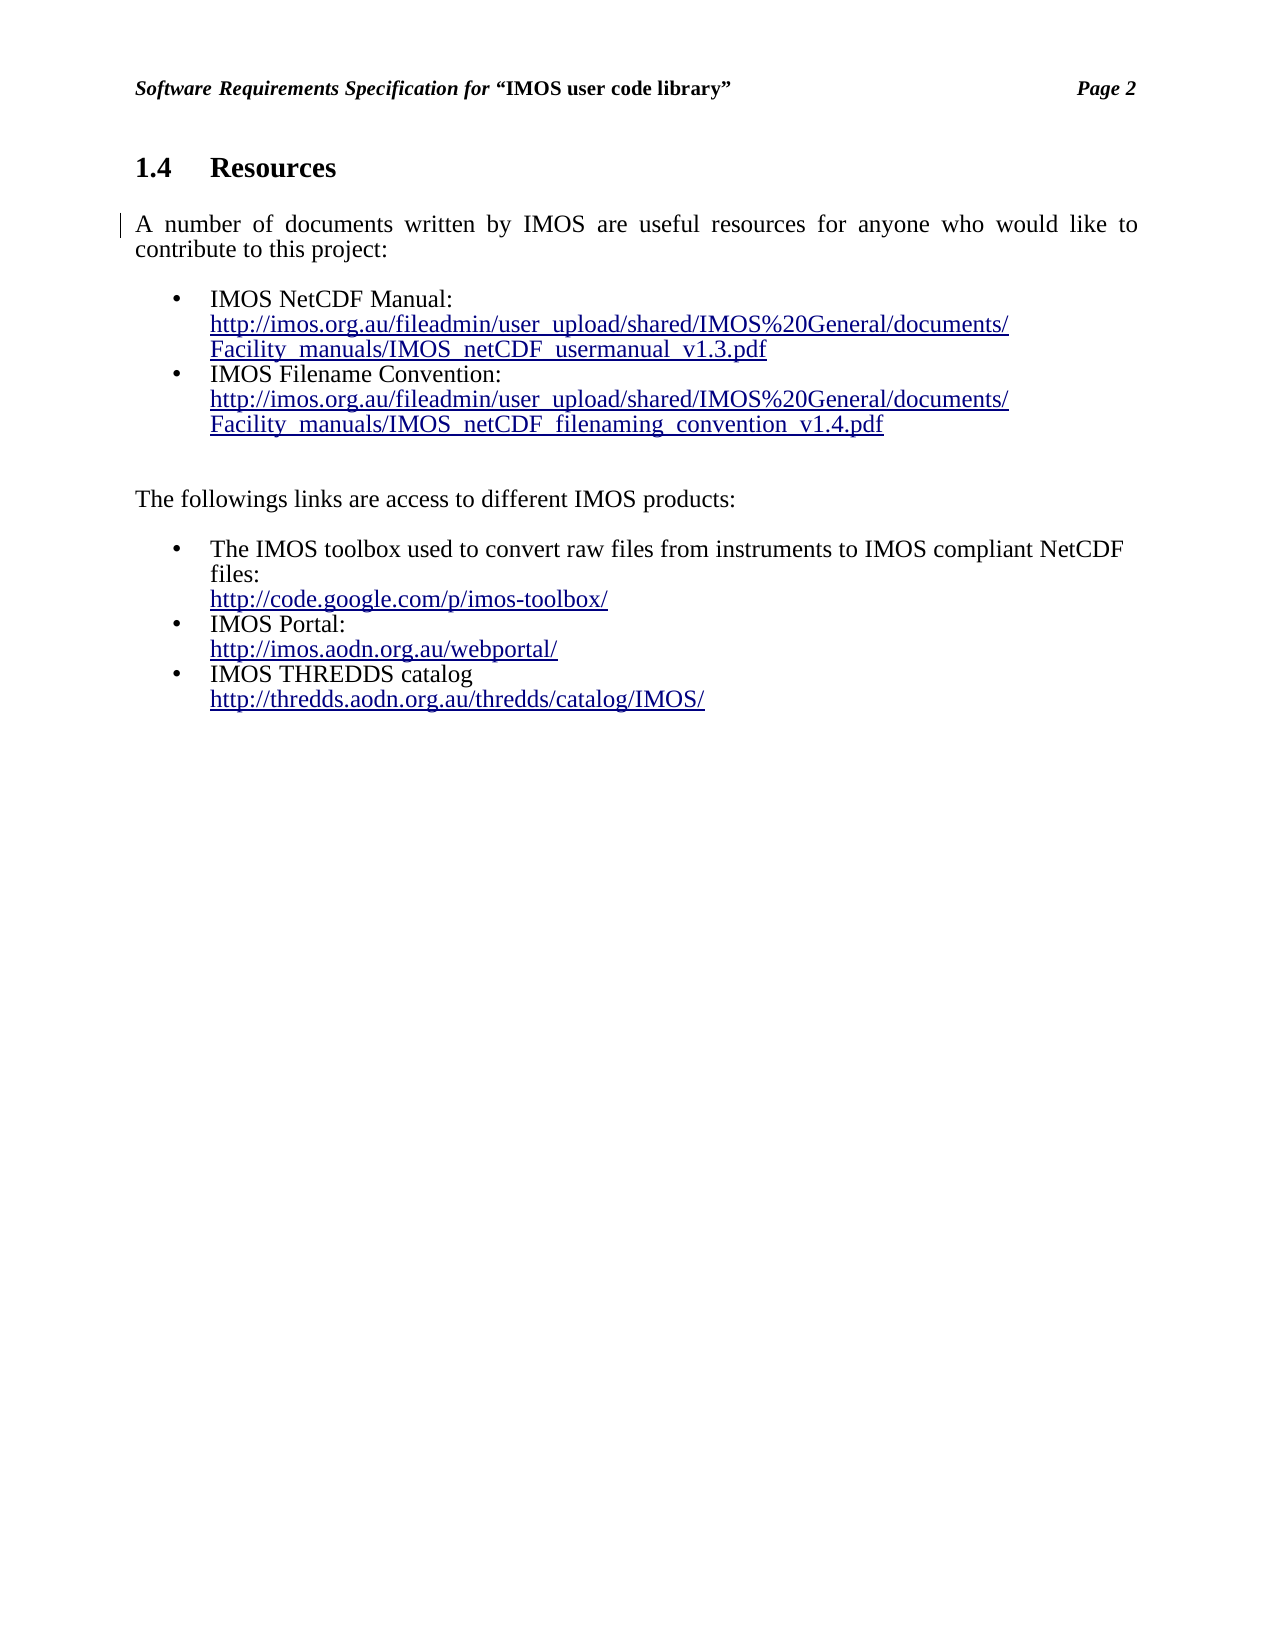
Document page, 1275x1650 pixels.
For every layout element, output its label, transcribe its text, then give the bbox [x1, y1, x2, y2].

list IMOS NetCDF Manual: [172, 288, 1140, 313]
text A number of documents written by IMOS are useful resources for anyone who would like to contribute to this project: [135, 213, 1140, 263]
list IMOS Filename Convention: [172, 363, 1140, 388]
text The followings links are access to different IMOS products: [135, 488, 1140, 513]
list IMOS Portal: [172, 613, 1140, 638]
list http://imos.org.au/fileadmin/user_upload/shared/IMOS%20General/documents/Facility_manuals/IMOS_netCDF_usermanual_v1.3.pdf [172, 313, 1140, 363]
list http://imos.aodn.org.au/webportal/ [172, 638, 1140, 663]
list The IMOS toolbox used to convert raw files from instruments to IMOS compliant NetCDF files: [172, 538, 1140, 588]
subtitle Resources [135, 150, 1140, 183]
list http://code.google.com/p/imos-toolbox/ [172, 588, 1140, 613]
list IMOS THREDDS catalog [172, 663, 1140, 688]
list http://imos.org.au/fileadmin/user_upload/shared/IMOS%20General/documents/Facility_manuals/IMOS_netCDF_filenaming_convention_v1.4.pdf [172, 388, 1140, 438]
list http://thredds.aodn.org.au/thredds/catalog/IMOS/ [172, 688, 1140, 713]
